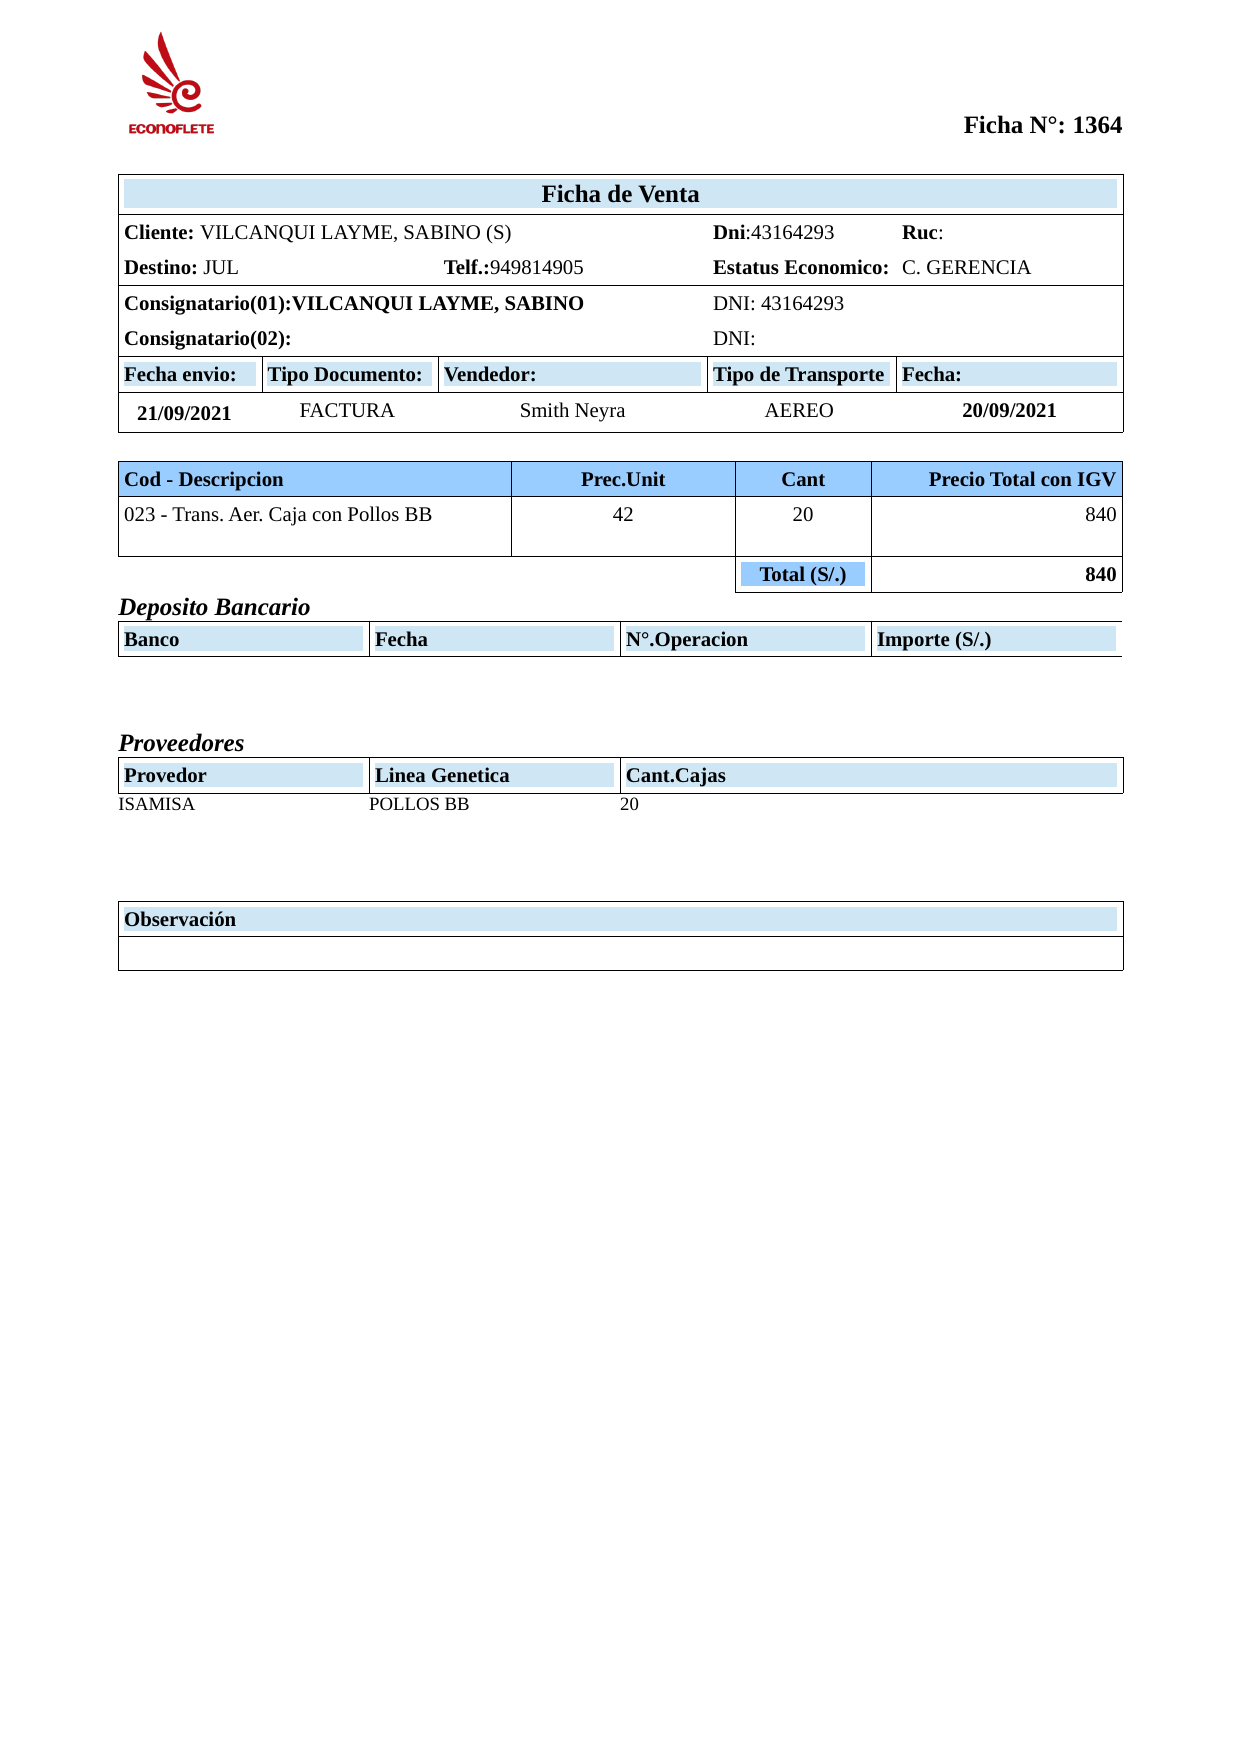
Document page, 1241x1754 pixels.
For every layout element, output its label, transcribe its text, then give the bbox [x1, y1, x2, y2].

table_cell POLLOS BB [369, 794, 620, 814]
table_cell [369, 836, 620, 858]
table_header Linea Genetica [370, 758, 620, 793]
table_cell AEREO [707, 393, 896, 432]
table_header Prec.Unit [512, 462, 735, 496]
table_cell [511, 557, 735, 592]
table_header Precio Total con IGV [872, 462, 1122, 496]
table_cell 20 [736, 497, 871, 556]
table_cell C. GERENCIA [896, 249, 1123, 285]
table_cell [620, 705, 871, 728]
table_cell Tipo Documento: [263, 357, 438, 392]
table_cell [118, 836, 369, 858]
table_header Importe (S/.) [872, 622, 1122, 656]
table_header N°.Operacion [621, 622, 871, 656]
table_cell Consignatario(02): [119, 321, 707, 356]
table_header Cant [736, 462, 871, 496]
picture [118, 31, 225, 134]
table_cell 023 - Trans. Aer. Caja con Pollos BB [119, 497, 511, 556]
table_cell [369, 815, 620, 836]
table_cell Ruc: [896, 215, 1123, 249]
table_cell [369, 680, 620, 704]
table_cell FACTURA [262, 393, 438, 432]
table_cell [871, 657, 1122, 680]
table_cell [369, 705, 620, 728]
table_cell Destino: JUL [119, 249, 438, 285]
table_cell [118, 680, 369, 704]
table_cell 840 [872, 557, 1122, 592]
table_cell 42 [512, 497, 735, 556]
table_cell Fecha: [897, 357, 1123, 392]
table_cell [118, 858, 369, 879]
table_cell [119, 937, 1123, 969]
table_header Observación [119, 902, 1123, 936]
table_cell Telf.:949814905 [438, 249, 707, 285]
table_cell Dni:43164293 [707, 215, 896, 249]
text Deposito Bancario [118, 592, 1122, 621]
table_cell [871, 680, 1122, 704]
table_header Banco [119, 622, 369, 656]
table_cell Cliente: VILCANQUI LAYME, SABINO (S) [119, 215, 707, 249]
table_cell [369, 858, 620, 879]
table_cell [118, 557, 511, 592]
table_cell [620, 680, 871, 704]
table_cell [118, 657, 369, 680]
table_cell DNI: [707, 321, 1123, 356]
table_cell [620, 879, 1123, 901]
table_cell 840 [872, 497, 1122, 556]
text Proveedores [118, 728, 1122, 757]
table_header Cod - Descripcion [119, 462, 511, 496]
table_cell 21/09/2021 [119, 393, 262, 432]
table_cell [118, 815, 369, 836]
table_cell Consignatario(01):VILCANQUI LAYME, SABINO [119, 286, 707, 321]
table_cell Estatus Economico: [707, 249, 896, 285]
table_cell Smith Neyra [438, 393, 707, 432]
table_cell [871, 705, 1122, 728]
table_cell Vendedor: [439, 357, 707, 392]
table_cell 20/09/2021 [896, 393, 1123, 432]
table_cell Total (S/.) [736, 557, 871, 592]
table_cell ISAMISA [118, 794, 369, 814]
table_cell DNI: 43164293 [707, 286, 1123, 321]
table_cell [118, 705, 369, 728]
table_header Provedor [119, 758, 369, 793]
table_header Ficha de Venta [119, 175, 1123, 214]
table_cell [620, 815, 1123, 836]
table_cell 20 [620, 794, 1123, 814]
table_header Cant.Cajas [621, 758, 1123, 793]
table_cell Fecha envio: [119, 357, 262, 392]
table_cell [620, 657, 871, 680]
table_cell [369, 879, 620, 901]
table_cell Tipo de Transporte [708, 357, 896, 392]
table_cell [620, 858, 1123, 879]
table_cell [369, 657, 620, 680]
table_header Fecha [370, 622, 620, 656]
table_cell [118, 879, 369, 901]
table_cell [620, 836, 1123, 858]
